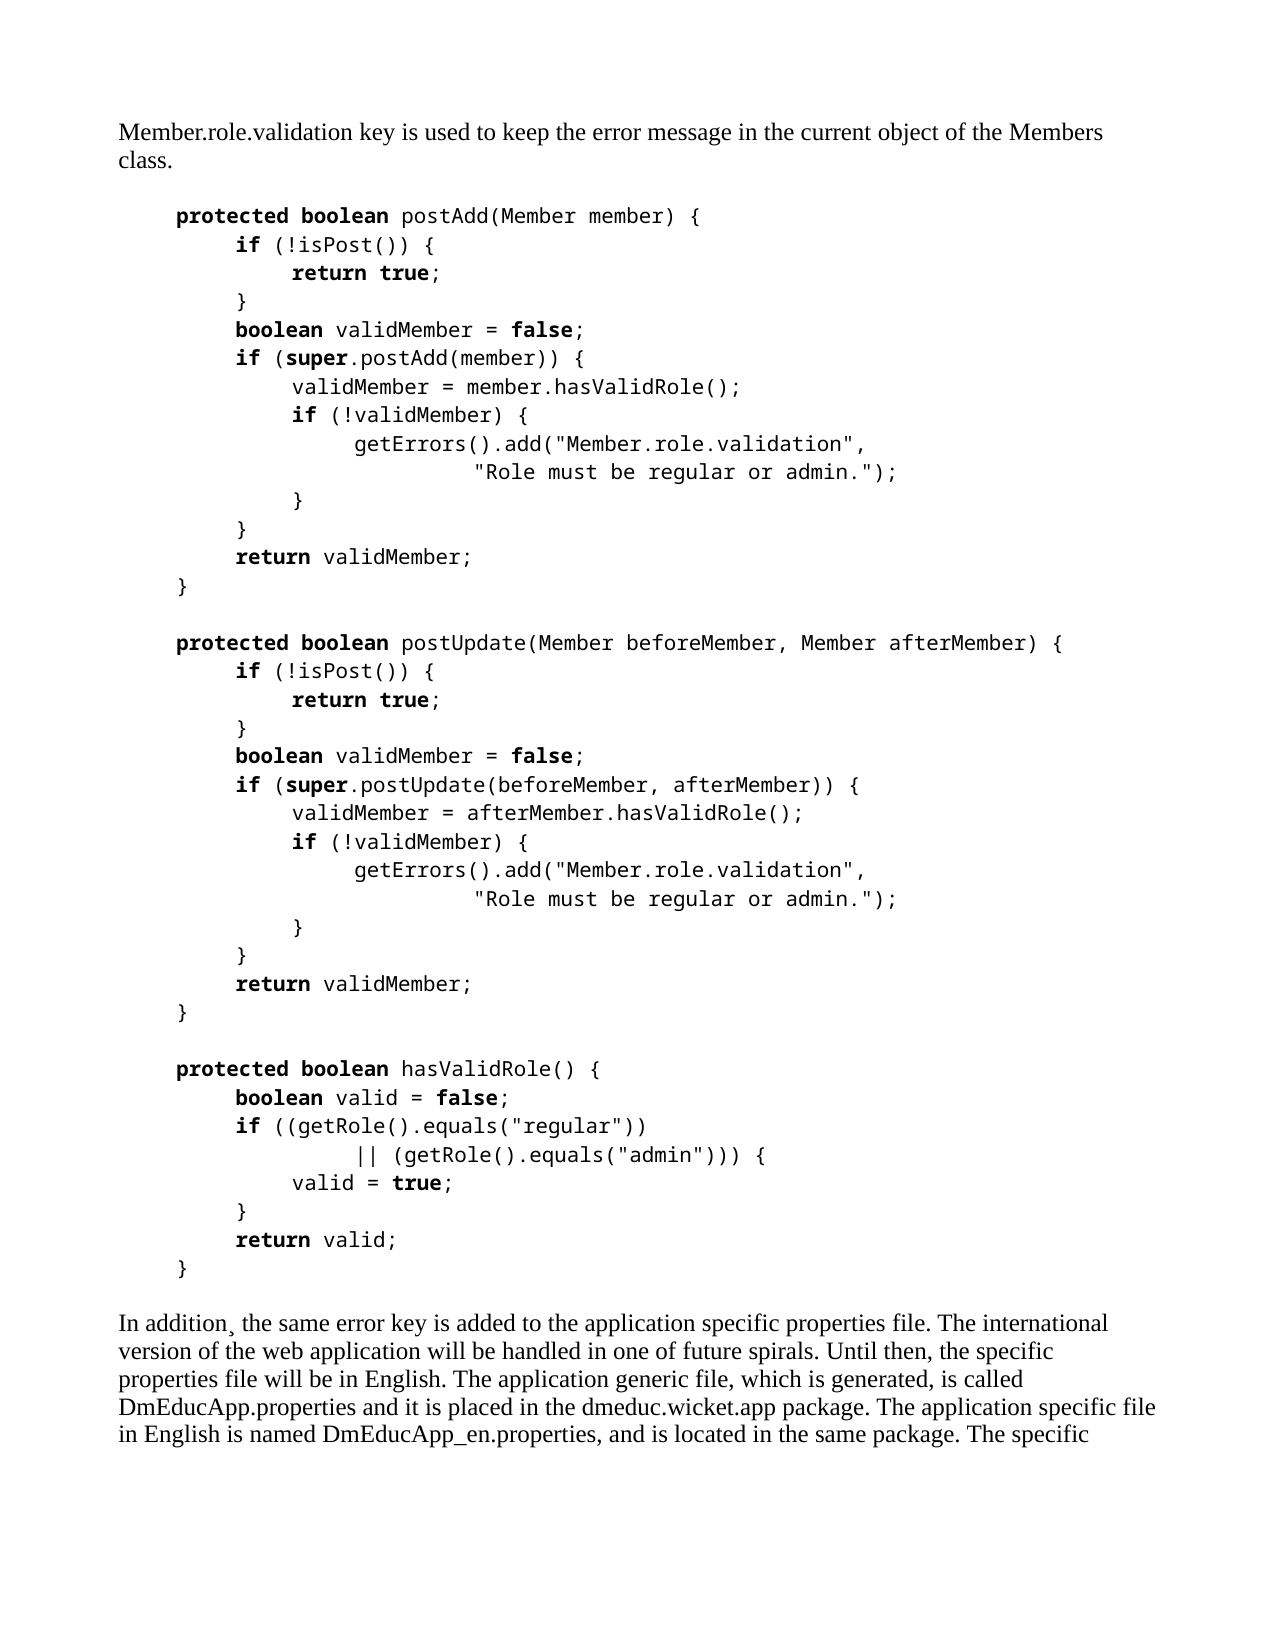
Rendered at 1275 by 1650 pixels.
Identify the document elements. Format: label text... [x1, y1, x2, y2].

text boolean valid = false; [118, 1083, 1157, 1111]
text return true; [118, 685, 1157, 713]
text } [118, 486, 1157, 514]
text } [118, 713, 1157, 742]
text "Role must be regular or admin."); [118, 884, 1157, 912]
text if (!validMember) { [118, 827, 1157, 855]
text boolean validMember = false; [118, 742, 1157, 770]
text getErrors().add("Member.role.validation", [118, 429, 1157, 457]
text Member.role.validation key is used to keep the error message in the current object of the Members class. [118, 118, 1157, 173]
text } [118, 1253, 1157, 1282]
text boolean validMember = false; [118, 315, 1157, 343]
text if ((getRole().equals("regular")) [118, 1111, 1157, 1140]
text } [118, 912, 1157, 941]
text return valid; [118, 1225, 1157, 1253]
text protected boolean postAdd(Member member) { [118, 201, 1157, 230]
text || (getRole().equals("admin"))) { [118, 1140, 1157, 1168]
text } [118, 287, 1157, 315]
text validMember = afterMember.hasValidRole(); [118, 798, 1157, 827]
text In addition¸ the same error key is added to the application specific properties file. The international version of the web application will be handled in one of future spirals. Until then, the specific properties file will be in English. The application generic file, which is generated, is called DmEducApp.properties and it is placed in the dmeduc.wicket.app package. The application specific file in English is named DmEducApp_en.properties, and is located in the same package. The specific [118, 1309, 1157, 1448]
text if (!isPost()) { [118, 230, 1157, 258]
text if (super.postAdd(member)) { [118, 343, 1157, 372]
text valid = true; [118, 1168, 1157, 1197]
text protected boolean hasValidRole() { [118, 1054, 1157, 1083]
text if (super.postUpdate(beforeMember, afterMember)) { [118, 770, 1157, 798]
text validMember = member.hasValidRole(); [118, 372, 1157, 400]
text } [118, 941, 1157, 969]
text } [118, 1197, 1157, 1225]
text } [118, 571, 1157, 599]
text getErrors().add("Member.role.validation", [118, 855, 1157, 884]
text return validMember; [118, 969, 1157, 997]
text return validMember; [118, 542, 1157, 571]
text } [118, 997, 1157, 1026]
text "Role must be regular or admin."); [118, 457, 1157, 486]
text if (!isPost()) { [118, 656, 1157, 685]
text protected boolean postUpdate(Member beforeMember, Member afterMember) { [118, 628, 1157, 656]
text return true; [118, 258, 1157, 287]
text } [118, 514, 1157, 542]
text if (!validMember) { [118, 400, 1157, 429]
